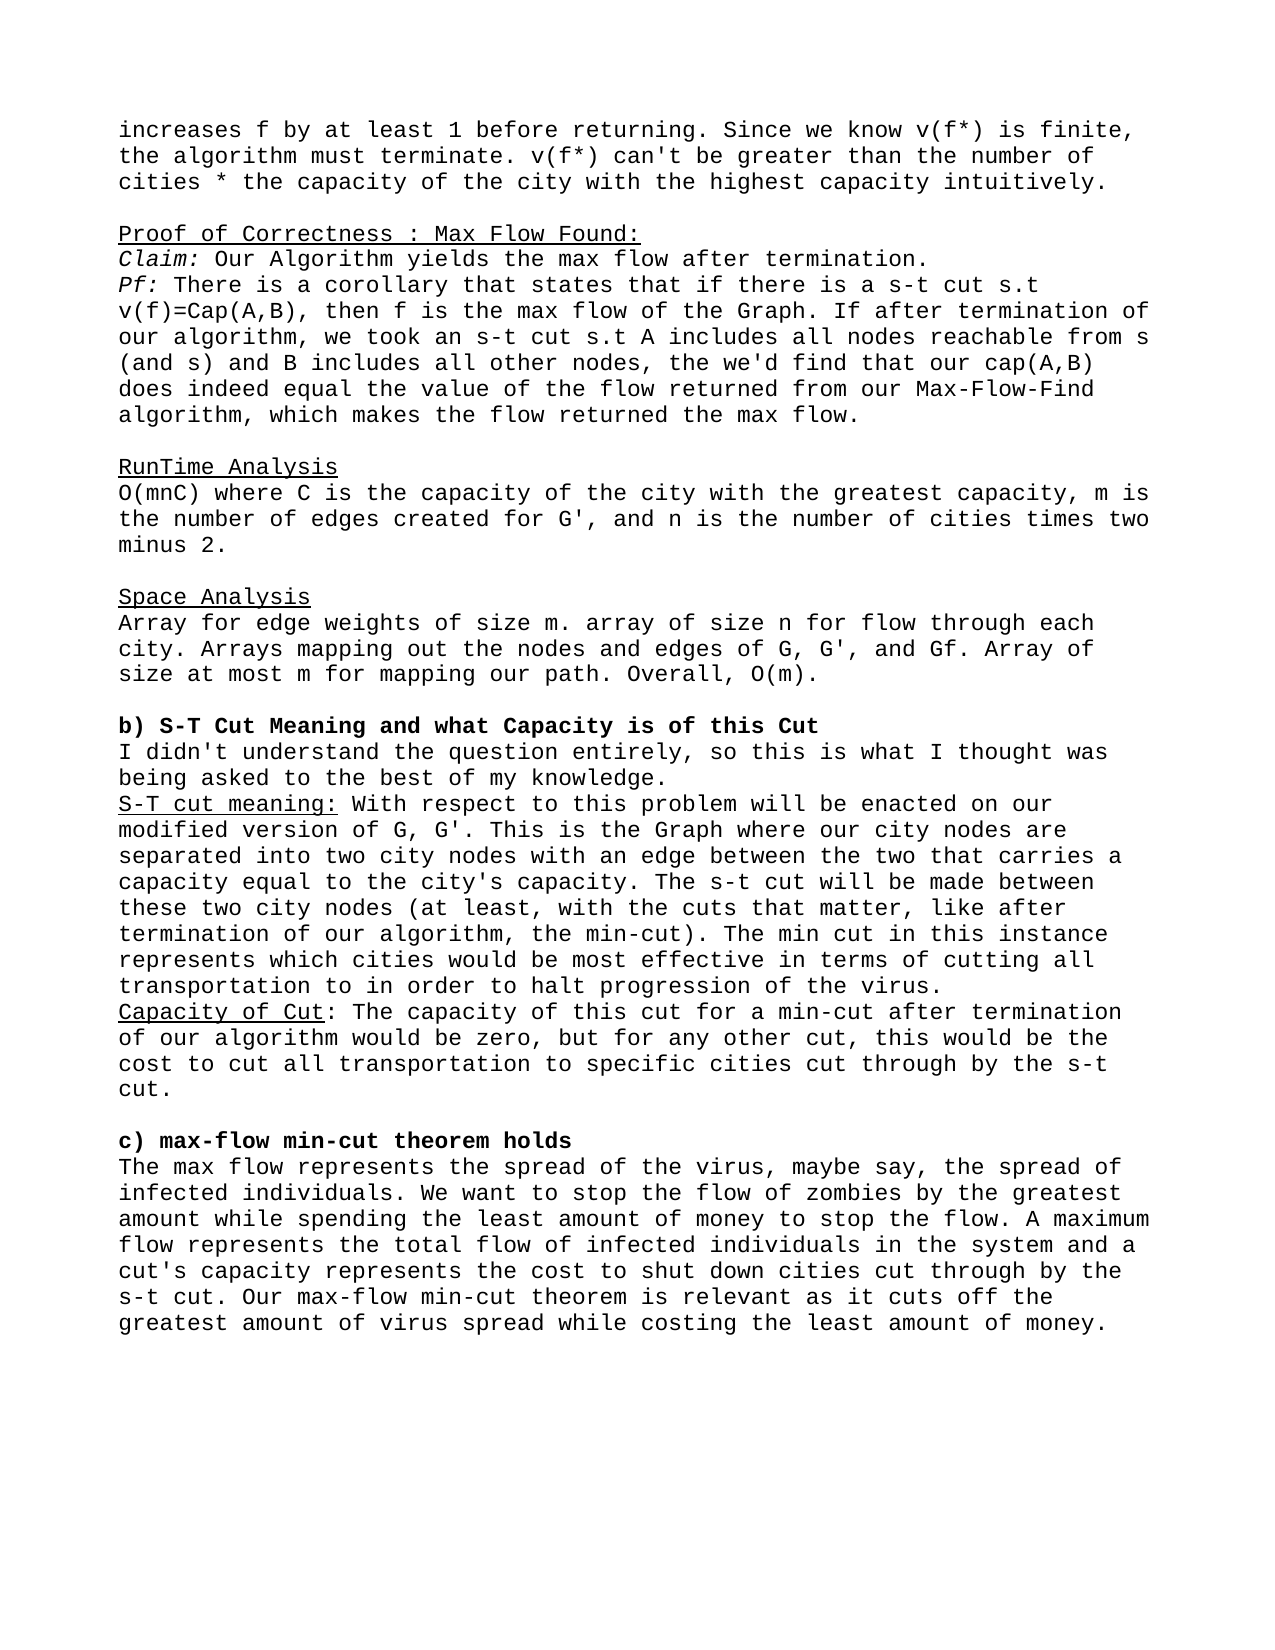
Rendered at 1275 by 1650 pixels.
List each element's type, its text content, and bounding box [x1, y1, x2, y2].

text Array for edge weights of size m. array of size n for flow through each city. Arrays mapping out the nodes and edges of G, G', and Gf. Array of size at most m for mapping our path. Overall, O(m). [118, 611, 1157, 689]
text increases f by at least 1 before returning. Since we know v(f*) is finite, the algorithm must terminate. v(f*) can't be greater than the number of cities * the capacity of the city with the highest capacity intuitively. [118, 118, 1157, 196]
text c) max-flow min-cut theorem holds [118, 1130, 1157, 1156]
text The max flow represents the spread of the virus, maybe say, the spread of infected individuals. We want to stop the flow of zombies by the greatest amount while spending the least amount of money to stop the flow. A maximum flow represents the total flow of infected individuals in the system and a cut's capacity represents the cost to shut down cities cut through by the s-t cut. Our max-flow min-cut theorem is relevant as it cuts off the greatest amount of virus spread while costing the least amount of money. [118, 1156, 1157, 1337]
text Capacity of Cut: The capacity of this cut for a min-cut after termination of our algorithm would be zero, but for any other cut, this would be the cost to cut all transportation to specific cities cut through by the s-t cut. [118, 1000, 1157, 1104]
text RunTime Analysis [118, 455, 1157, 481]
text S-T cut meaning: With respect to this problem will be enacted on our modified version of G, G'. This is the Graph where our city nodes are separated into two city nodes with an edge between the two that carries a capacity equal to the city's capacity. The s-t cut will be made between these two city nodes (at least, with the cuts that matter, like after termination of our algorithm, the min-cut). The min cut in this instance represents which cities would be most effective in terms of cutting all transportation to in order to halt progression of the virus. [118, 792, 1157, 1000]
text b) S-T Cut Meaning and what Capacity is of this Cut [118, 715, 1157, 741]
text Pf: There is a corollary that states that if there is a s-t cut s.t v(f)=Cap(A,B), then f is the max flow of the Graph. If after termination of our algorithm, we took an s-t cut s.t A includes all nodes reachable from s (and s) and B includes all other nodes, the we'd find that our cap(A,B) does indeed equal the value of the flow returned from our Max-Flow-Find algorithm, which makes the flow returned the max flow. [118, 274, 1157, 429]
text Space Analysis [118, 585, 1157, 611]
text I didn't understand the question entirely, so this is what I thought was being asked to the best of my knowledge. [118, 741, 1157, 792]
text Claim: Our Algorithm yields the max flow after termination. [118, 248, 1157, 274]
text O(mnC) where C is the capacity of the city with the greatest capacity, m is the number of edges created for G', and n is the number of cities times two minus 2. [118, 481, 1157, 559]
text Proof of Correctness : Max Flow Found: [118, 222, 1157, 248]
